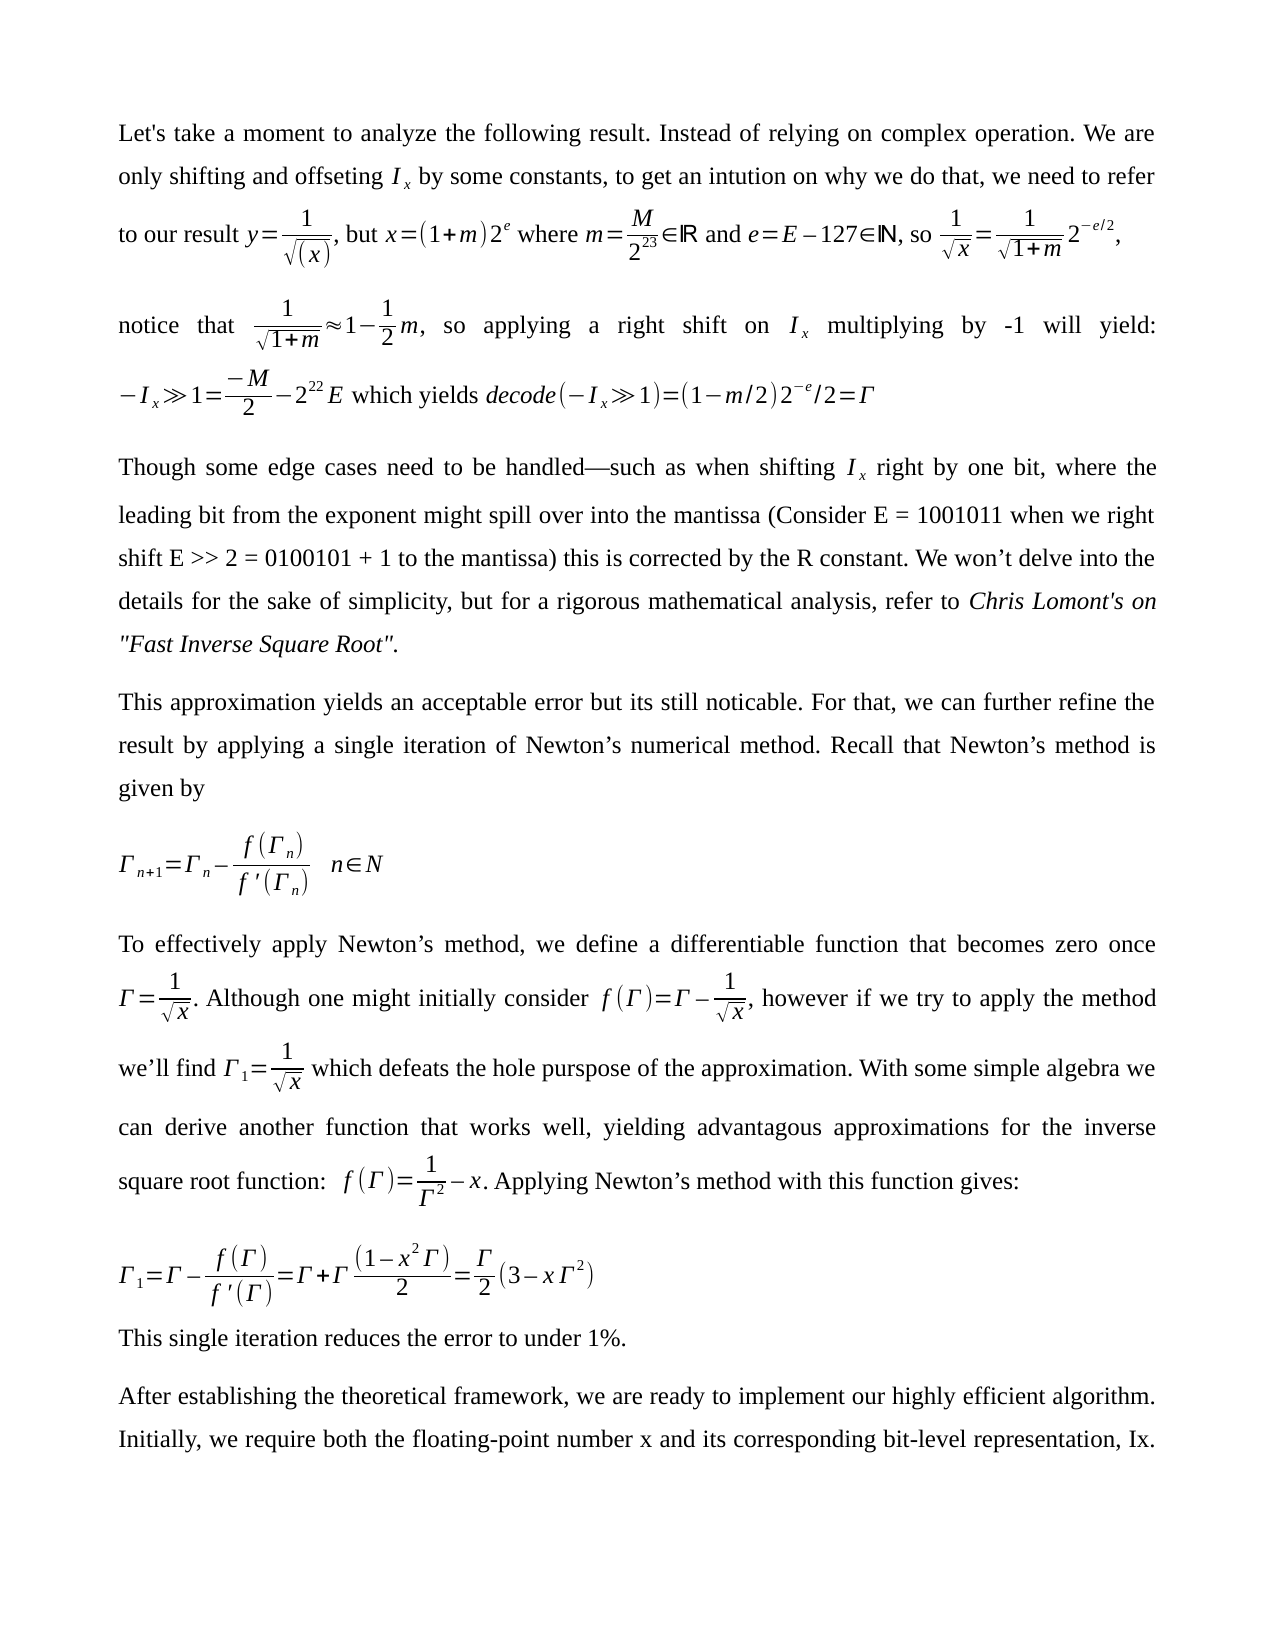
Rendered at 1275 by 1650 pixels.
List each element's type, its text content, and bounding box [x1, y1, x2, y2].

text After establishing the theoretical framework, we are ready to implement our highly efficient algorithm. Initially, we require both the floating-point number x and its corresponding bit-level representation, Ix. [118, 1381, 1157, 1453]
text This single iteration reduces the error to under 1%. [118, 1243, 1157, 1352]
text To effectively apply Newton’s method, we define a differentiable function that becomes zero once . Although one might initially consider , however if we try to apply the method we’ll find which defeats the hole purspose of the approximation. With some simple algebra we can derive another function that works well, yielding advantagous approximations for the inverse square root function: . Applying Newton’s method with this function gives: [118, 929, 1157, 1214]
text notice that , so applying a right shift on multiplying by -1 will yield: which yields [118, 299, 1157, 423]
text Let's take a moment to analyze the following result. Instead of relying on complex operation. We are only shifting and offseting by some constants, to get an intution on why we do that, we need to refer to our result , but where and , so , [118, 118, 1157, 271]
text This approximation yields an acceptable error but its still noticable. For that, we can further refine the result by applying a single iteration of Newton’s numerical method. Recall that Newton’s method is given by [118, 687, 1157, 802]
text Though some edge cases need to be handled—such as when shifting right by one bit, where the leading bit from the exponent might spill over into the mantissa (Consider E = 1001011 when we right shift E >> 2 = 0100101 + 1 to the mantissa) this is corrected by the R constant. We won’t delve into the details for the sake of simplicity, but for a rigorous mathematical analysis, refer to Chris Lomont's on "Fast Inverse Square Root". [118, 452, 1157, 658]
